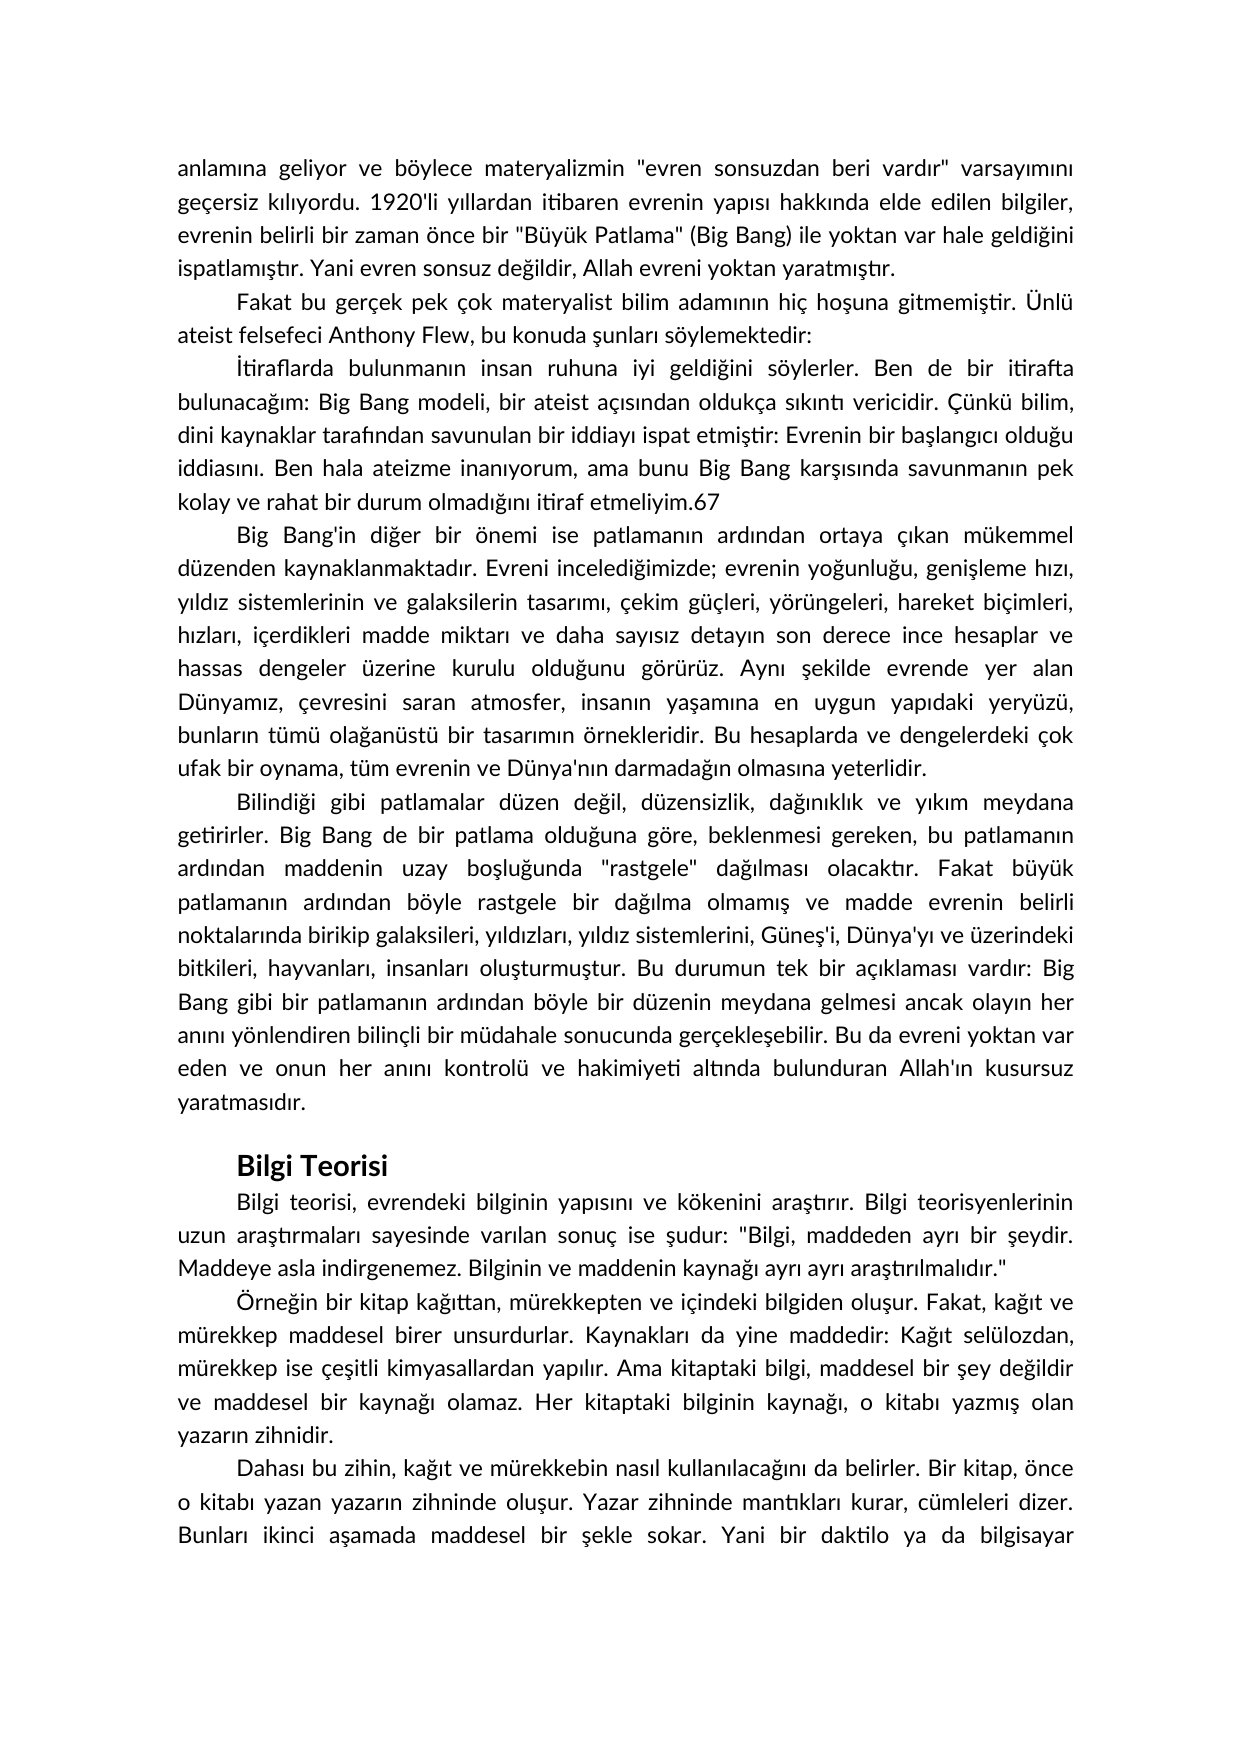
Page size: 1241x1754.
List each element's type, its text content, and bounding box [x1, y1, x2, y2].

subtitle Bilgi Teorisi [177, 1150, 1075, 1183]
text Bilindiği gibi patlamalar düzen değil, düzensizlik, dağınıklık ve yıkım meydana getirirler. Big Bang de bir patlama olduğuna göre, beklenmesi gereken, bu patlamanın ardından maddenin uzay boşluğunda "rastgele" dağılması olacaktır. Fakat büyük patlamanın ardından böyle rastgele bir dağılma olmamış ve madde evrenin belirli noktalarında birikip galaksileri, yıldızları, yıldız sistemlerini, Güneş'i, Dünya'yı ve üzerindeki bitkileri, hayvanları, insanları oluşturmuştur. Bu durumun tek bir açıklaması vardır: Big Bang gibi bir patlamanın ardından böyle bir düzenin meydana gelmesi ancak olayın her anını yönlendiren bilinçli bir müdahale sonucunda gerçekleşebilir. Bu da evreni yoktan var eden ve onun her anını kontrolü ve hakimiyeti altında bulunduran Allah'ın kusursuz yaratmasıdır. [177, 783, 1075, 1117]
text Bilgi teorisi, evrendeki bilginin yapısını ve kökenini araştırır. Bilgi teorisyenlerinin uzun araştırmaları sayesinde varılan sonuç ise şudur: "Bilgi, maddeden ayrı bir şeydir. Maddeye asla indirgenemez. Bilginin ve maddenin kaynağı ayrı ayrı araştırılmalıdır." [177, 1183, 1075, 1283]
text Dahası bu zihin, kağıt ve mürekkebin nasıl kullanılacağını da belirler. Bir kitap, önce o kitabı yazan yazarın zihninde oluşur. Yazar zihninde mantıkları kurar, cümleleri dizer. Bunları ikinci aşamada maddesel bir şekle sokar. Yani bir daktilo ya da bilgisayar [177, 1450, 1075, 1550]
text Örneğin bir kitap kağıttan, mürekkepten ve içindeki bilgiden oluşur. Fakat, kağıt ve mürekkep maddesel birer unsurdurlar. Kaynakları da yine maddedir: Kağıt selülozdan, mürekkep ise çeşitli kimyasallardan yapılır. Ama kitaptaki bilgi, maddesel bir şey değildir ve maddesel bir kaynağı olamaz. Her kitaptaki bilginin kaynağı, o kitabı yazmış olan yazarın zihnidir. [177, 1283, 1075, 1450]
text Fakat bu gerçek pek çok materyalist bilim adamının hiç hoşuna gitmemiştir. Ünlü ateist felsefeci Anthony Flew, bu konuda şunları söylemektedir: [177, 283, 1075, 350]
text anlamına geliyor ve böylece materyalizmin "evren sonsuzdan beri vardır" varsayımını geçersiz kılıyordu. 1920'li yıllardan itibaren evrenin yapısı hakkında elde edilen bilgiler, evrenin belirli bir zaman önce bir "Büyük Patlama" (Big Bang) ile yoktan var hale geldiğini ispatlamıştır. Yani evren sonsuz değildir, Allah evreni yoktan yaratmıştır. [177, 150, 1075, 283]
text İtiraflarda bulunmanın insan ruhuna iyi geldiğini söylerler. Ben de bir itirafta bulunacağım: Big Bang modeli, bir ateist açısından oldukça sıkıntı vericidir. Çünkü bilim, dini kaynaklar tarafından savunulan bir iddiayı ispat etmiştir: Evrenin bir başlangıcı olduğu iddiasını. Ben hala ateizme inanıyorum, ama bunu Big Bang karşısında savunmanın pek kolay ve rahat bir durum olmadığını itiraf etmeliyim.67 [177, 350, 1075, 517]
text Big Bang'in diğer bir önemi ise patlamanın ardından ortaya çıkan mükemmel düzenden kaynaklanmaktadır. Evreni incelediğimizde; evrenin yoğunluğu, genişleme hızı, yıldız sistemlerinin ve galaksilerin tasarımı, çekim güçleri, yörüngeleri, hareket biçimleri, hızları, içerdikleri madde miktarı ve daha sayısız detayın son derece ince hesaplar ve hassas dengeler üzerine kurulu olduğunu görürüz. Aynı şekilde evrende yer alan Dünyamız, çevresini saran atmosfer, insanın yaşamına en uygun yapıdaki yeryüzü, bunların tümü olağanüstü bir tasarımın örnekleridir. Bu hesaplarda ve dengelerdeki çok ufak bir oynama, tüm evrenin ve Dünya'nın darmadağın olmasına yeterlidir. [177, 517, 1075, 783]
